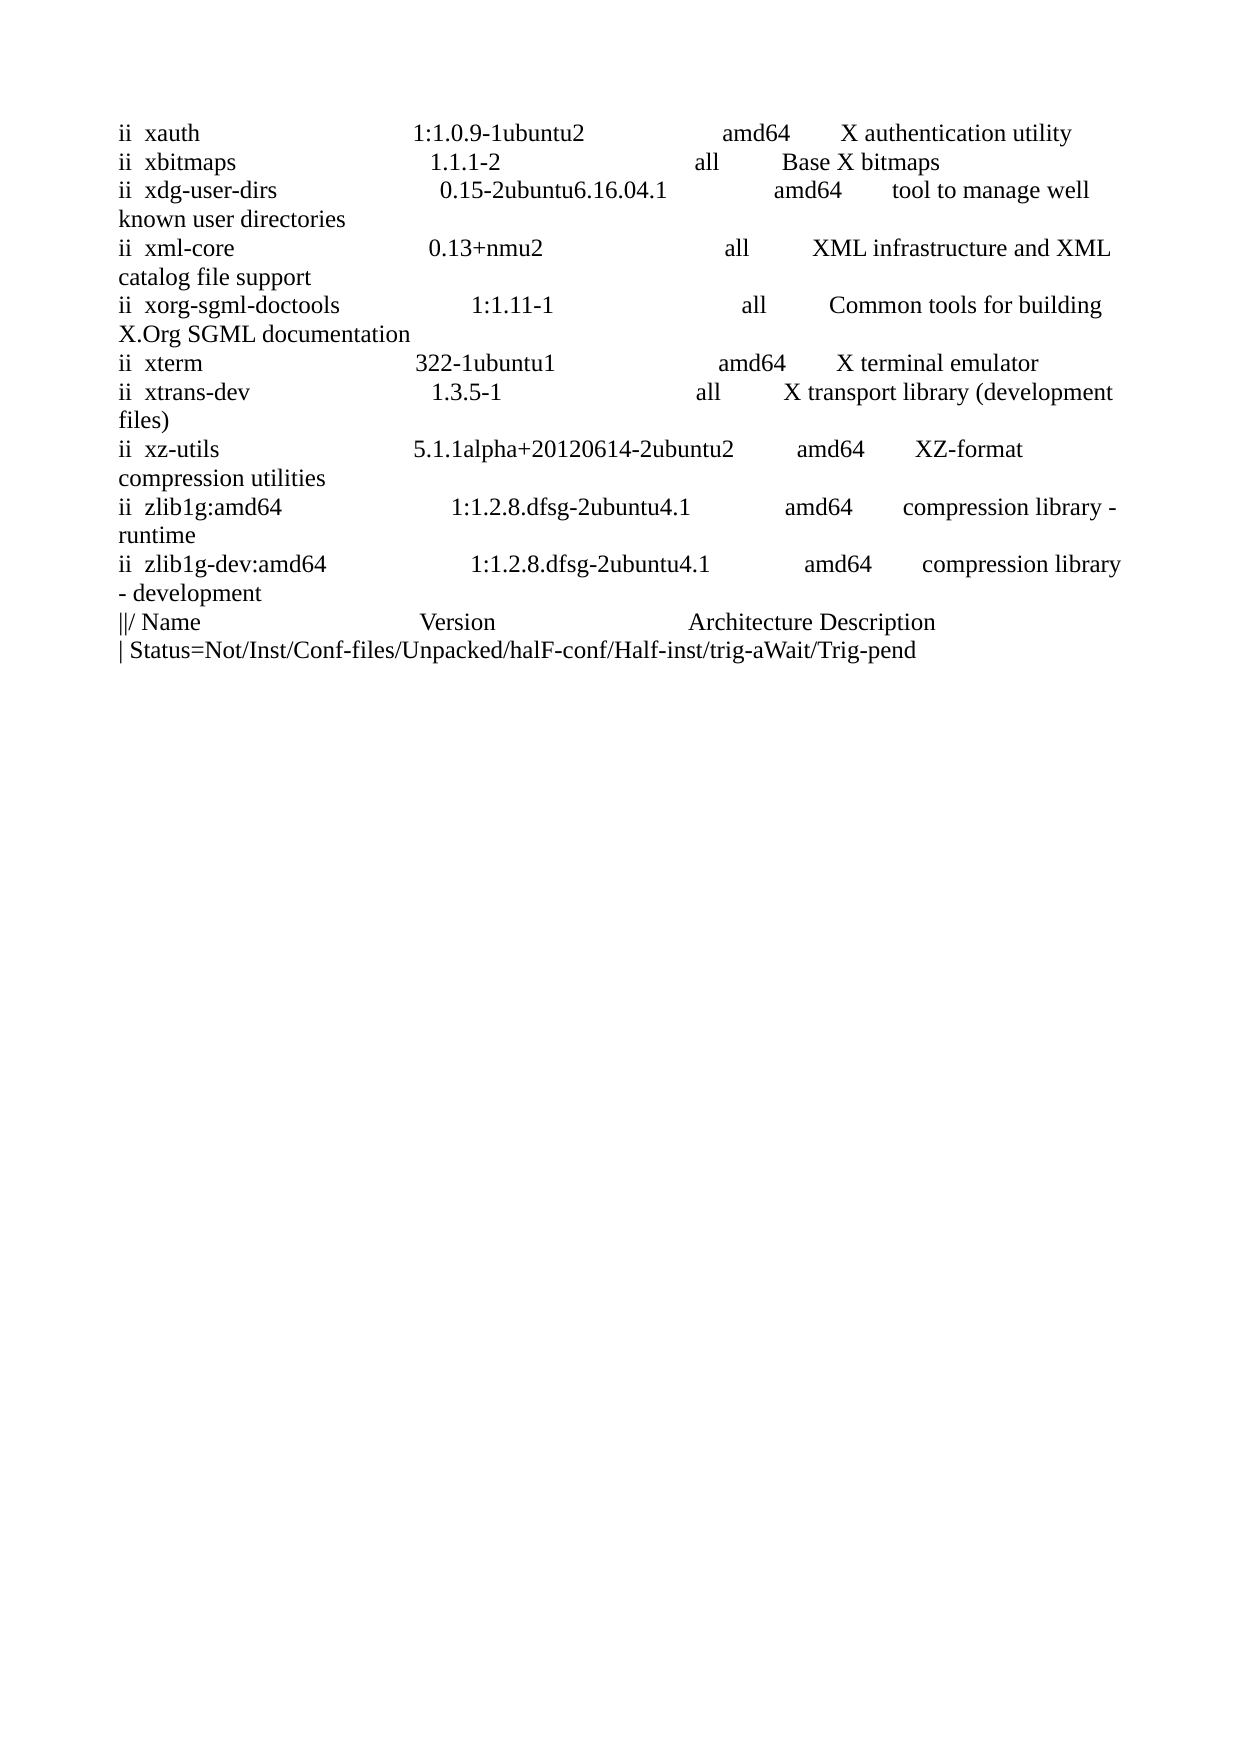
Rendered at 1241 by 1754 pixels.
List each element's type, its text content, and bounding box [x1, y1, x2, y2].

text | Status=Not/Inst/Conf-files/Unpacked/halF-conf/Half-inst/trig-aWait/Trig-pend [118, 636, 1122, 664]
text ii xtrans-dev 1.3.5-1 all X transport library (development files) [118, 377, 1122, 434]
text ii zlib1g-dev:amd64 1:1.2.8.dfsg-2ubuntu4.1 amd64 compression library - development [118, 549, 1122, 607]
text ||/ Name Version Architecture Description [118, 607, 1122, 636]
text ii xbitmaps 1.1.1-2 all Base X bitmaps [118, 147, 1122, 176]
text ii xterm 322-1ubuntu1 amd64 X terminal emulator [118, 348, 1122, 377]
text ii xdg-user-dirs 0.15-2ubuntu6.16.04.1 amd64 tool to manage well known user directories [118, 176, 1122, 233]
text ii xml-core 0.13+nmu2 all XML infrastructure and XML catalog file support [118, 233, 1122, 291]
text ii xauth 1:1.0.9-1ubuntu2 amd64 X authentication utility [118, 118, 1122, 147]
text ii xz-utils 5.1.1alpha+20120614-2ubuntu2 amd64 XZ-format compression utilities [118, 434, 1122, 492]
text ii xorg-sgml-doctools 1:1.11-1 all Common tools for building X.Org SGML documentation [118, 291, 1122, 348]
text ii zlib1g:amd64 1:1.2.8.dfsg-2ubuntu4.1 amd64 compression library - runtime [118, 492, 1122, 549]
